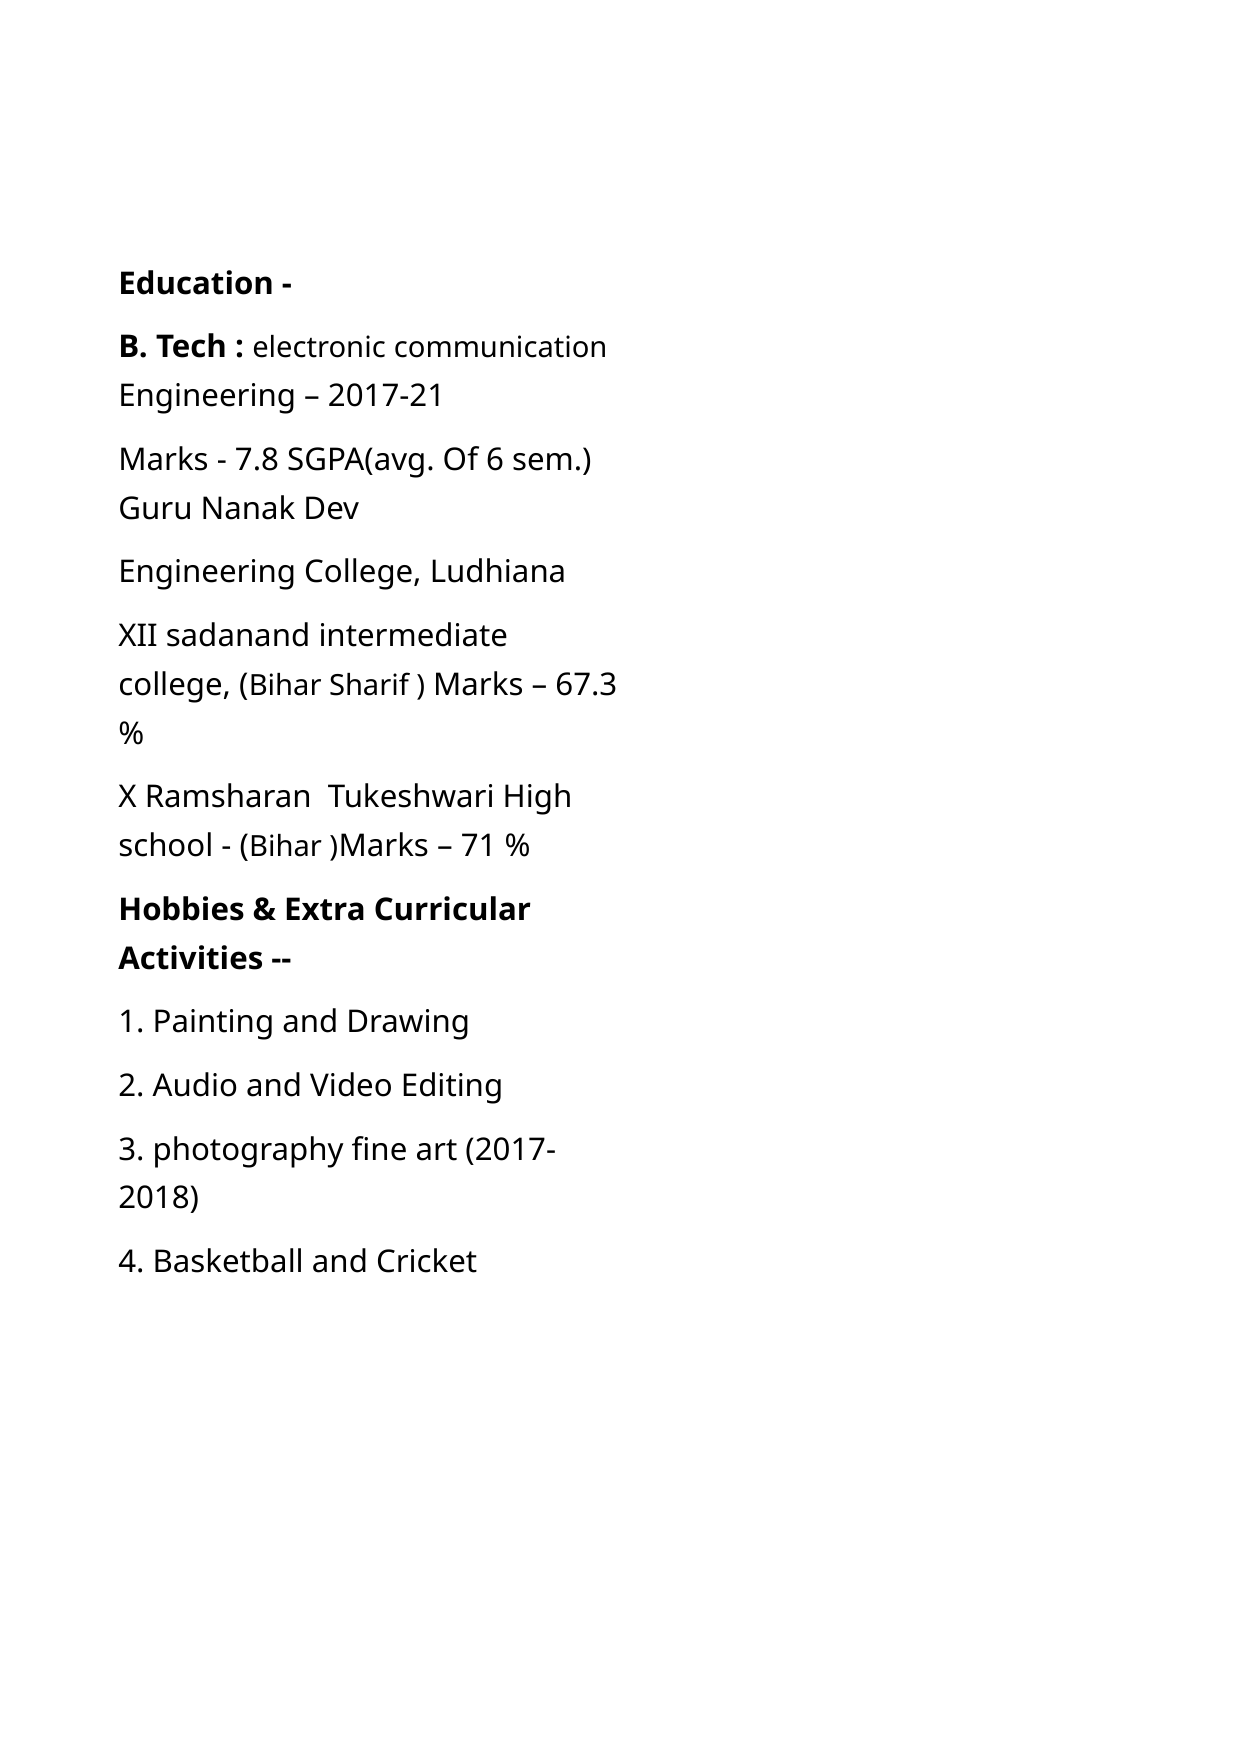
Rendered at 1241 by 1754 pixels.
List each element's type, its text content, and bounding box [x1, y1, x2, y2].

text 3. Technical Head for Annual Functions (2015-17) [620, 838, 1122, 957]
text 3. photography fine art (2017-2018) [118, 1127, 620, 1218]
text A iuinformation theory and coding , VLSI , wireless sensor networks [118, 1310, 620, 1438]
text 4. Basketball and Cricket [118, 1239, 620, 1282]
text 3. Technical Head for Annual Functions (2015-17) [620, 482, 1122, 601]
text 4. Basketball and Table Tennismputer Proficiency:Microsoft Office, Microsoft Excel, Internet, websitenction-based device is mainly Education - [620, 1016, 1122, 1305]
text 2. Audio and Video Editing [118, 1063, 620, 1106]
text 2. AHobbies & Extra Curricular Activities -- [620, 118, 1122, 152]
text X Ramsharan Tukeshwari High school - (Bihar )Marks – 71 % [118, 774, 620, 866]
text XII sadanand intermediate college, (Bihar Sharif ) Marks – 67.3 % [118, 613, 620, 753]
text 2. Audio and Video Editing for FM CRS 90.8 Mhz [620, 304, 1122, 423]
text Engineering College, Ludhiana [118, 549, 620, 592]
text Education - [118, 261, 620, 303]
text 1. Painting and Drawing [118, 1590, 620, 1624]
text 1. Painting and Drawing [620, 211, 1122, 245]
text Marks - 7.8 SGPA(avg. Of 6 sem.) Guru Nanak Dev [118, 437, 620, 528]
text Hobbies & Extra Curricular Activities -- [118, 887, 620, 978]
text 1. Painting and Drawing [118, 999, 620, 1042]
text B. Tech : electronic communication Engineering – 2017-21 [118, 324, 620, 416]
text 4. Basketball and Table Tennisudio and Video Editing for FM CRS 90.8 Mhz [620, 660, 1122, 779]
text CoHobbies & Extra Curricular Activities -- [118, 1497, 620, 1531]
text B. Tech : Computer Science Engineering – 2017-21 [620, 1364, 1122, 1483]
